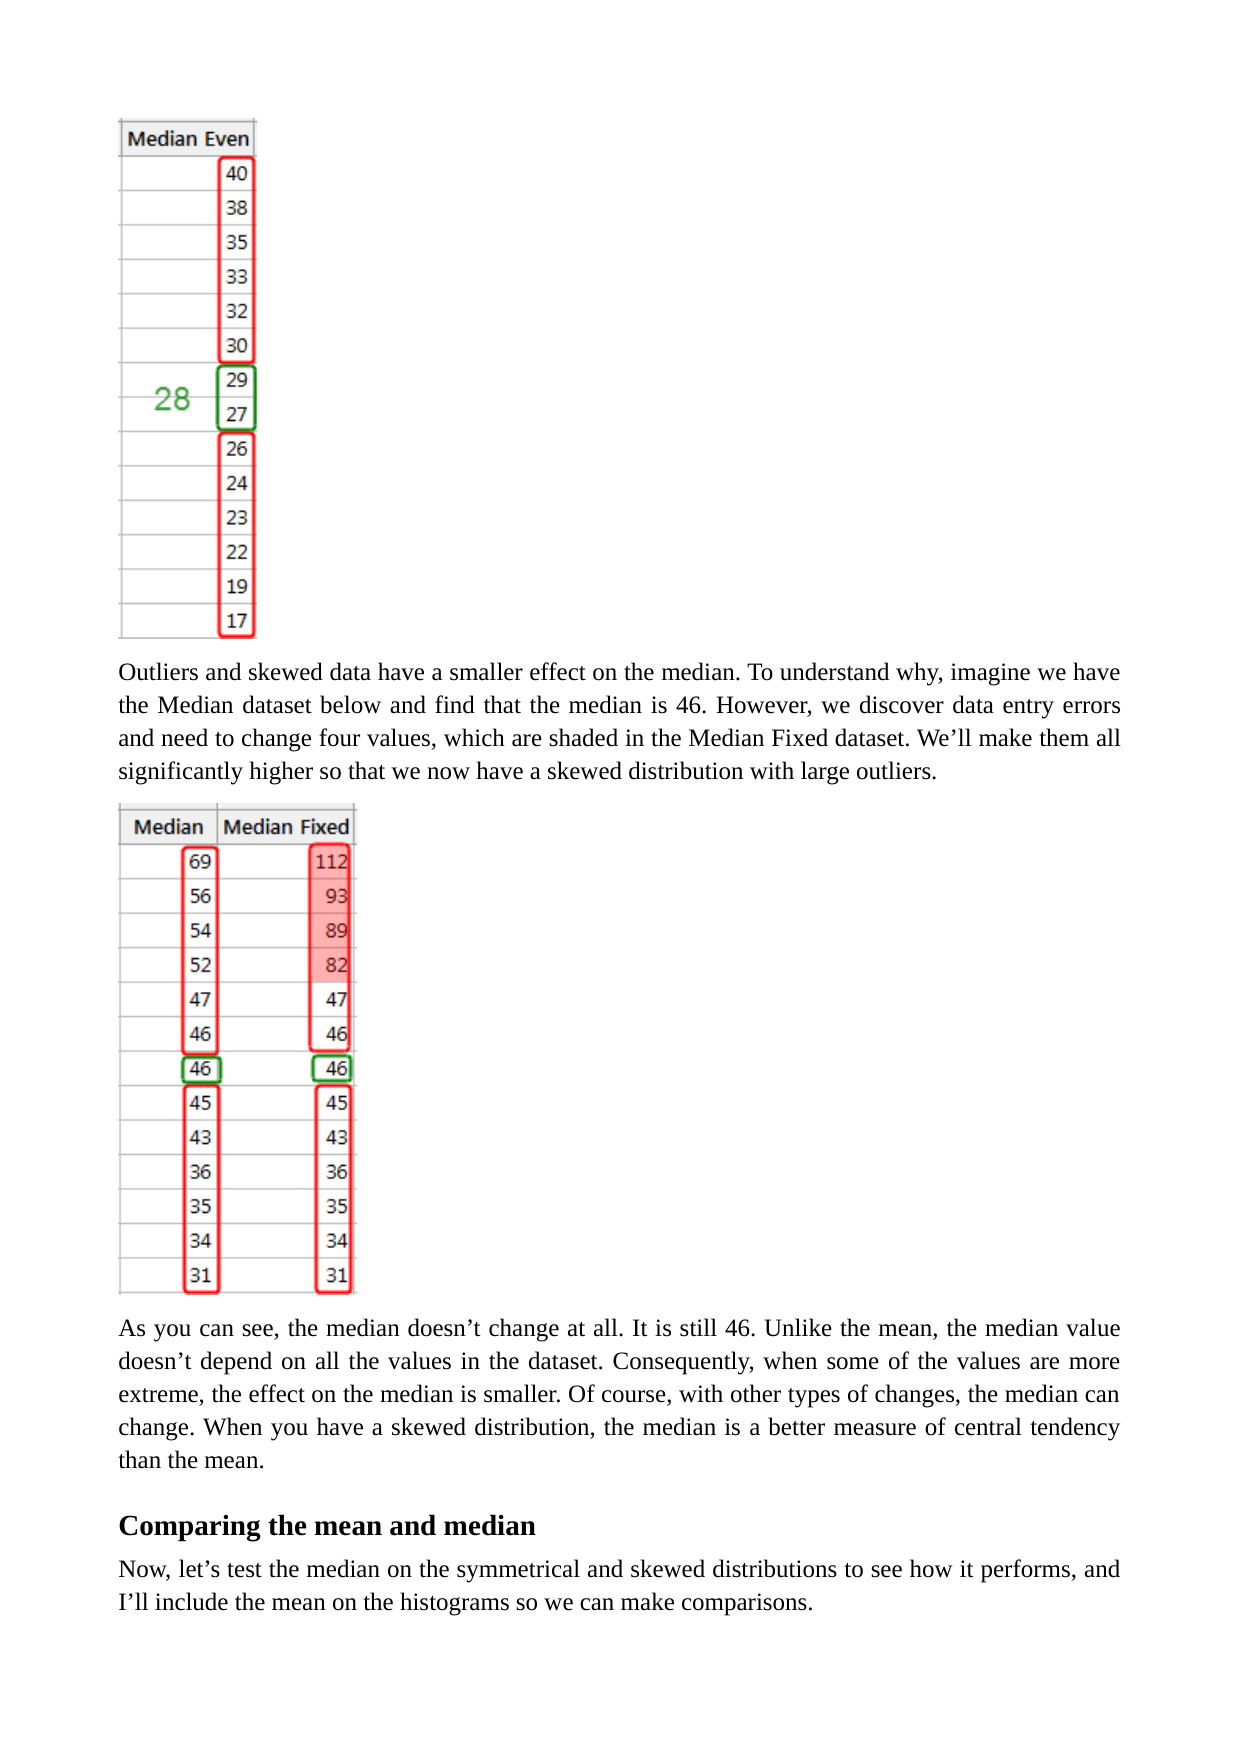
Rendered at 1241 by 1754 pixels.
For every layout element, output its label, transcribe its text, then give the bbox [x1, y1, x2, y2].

picture [118, 803, 358, 1295]
text Now, let’s test the median on the symmetrical and skewed distributions to see how it performs, and I’ll include the mean on the histograms so we can make comparisons. [118, 1554, 1122, 1616]
picture [118, 118, 258, 639]
subtitle Comparing the mean and median [118, 1508, 1122, 1541]
text Outliers and skewed data have a smaller effect on the median. To understand why, imagine we have the Median dataset below and find that the median is 46. However, we discover data entry errors and need to change four values, which are shaded in the Median Fixed dataset. We’ll make them all significantly higher so that we now have a skewed distribution with large outliers. [118, 657, 1122, 785]
text As you can see, the median doesn’t change at all. It is still 46. Unlike the mean, the median value doesn’t depend on all the values in the dataset. Consequently, when some of the values are more extreme, the effect on the median is smaller. Of course, with other types of changes, the median can change. When you have a skewed distribution, the median is a better measure of central tendency than the mean. [118, 1313, 1122, 1474]
